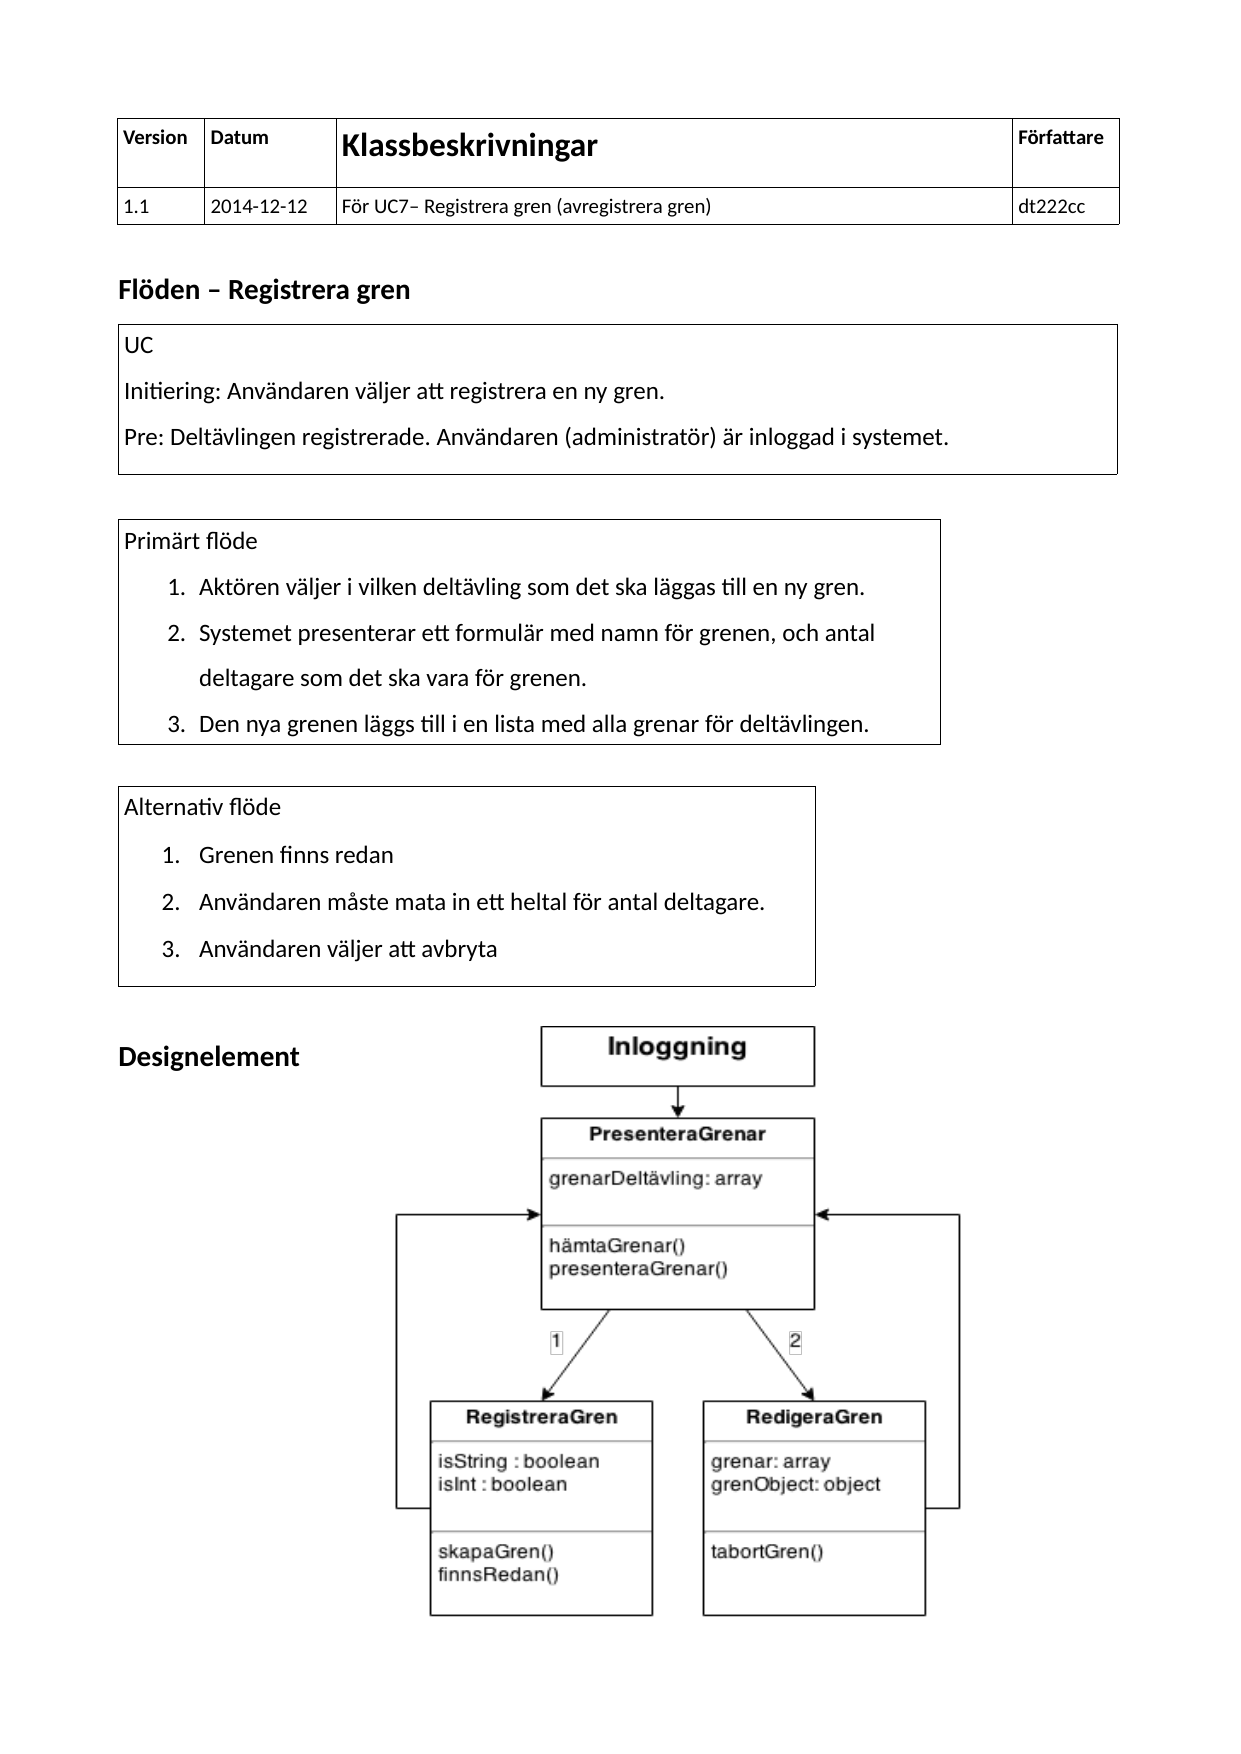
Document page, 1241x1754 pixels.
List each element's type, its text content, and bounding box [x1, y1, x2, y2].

table_cell 2014-12-12 [205, 188, 336, 224]
picture [384, 1026, 976, 1621]
table_header Datum [205, 119, 336, 187]
table_header Primärt flöde Aktören väljer i vilken deltävling som det ska läggas till en ny gren. Systemet presenterar ett formulär med namn för grenen, och antal deltagare som det ska vara för grenen. Den nya grenen läggs till i en lista med alla grenar för deltävlingen. [119, 520, 940, 744]
table_header Alternativ flöde Grenen finns redan Användaren måste mata in ett heltal för antal deltagare. Användaren väljer att avbryta [119, 787, 815, 986]
text [976, 1038, 1122, 1074]
table_cell 1.1 [118, 188, 204, 224]
text Flöden – Registrera gren [118, 271, 1122, 307]
table_header UC Initiering: Användaren väljer att registrera en ny gren. Pre: Deltävlingen registrerade. Användaren (administratör) är inloggad i systemet. [119, 325, 1117, 474]
table_cell dt222cc [1013, 188, 1119, 224]
table_header Klassbeskrivningar [337, 119, 1012, 187]
table_header Version [118, 119, 204, 187]
table_cell För UC7– Registrera gren (avregistrera gren) [337, 188, 1012, 224]
text Designelement [118, 1038, 384, 1074]
table_header Författare [1013, 119, 1119, 187]
